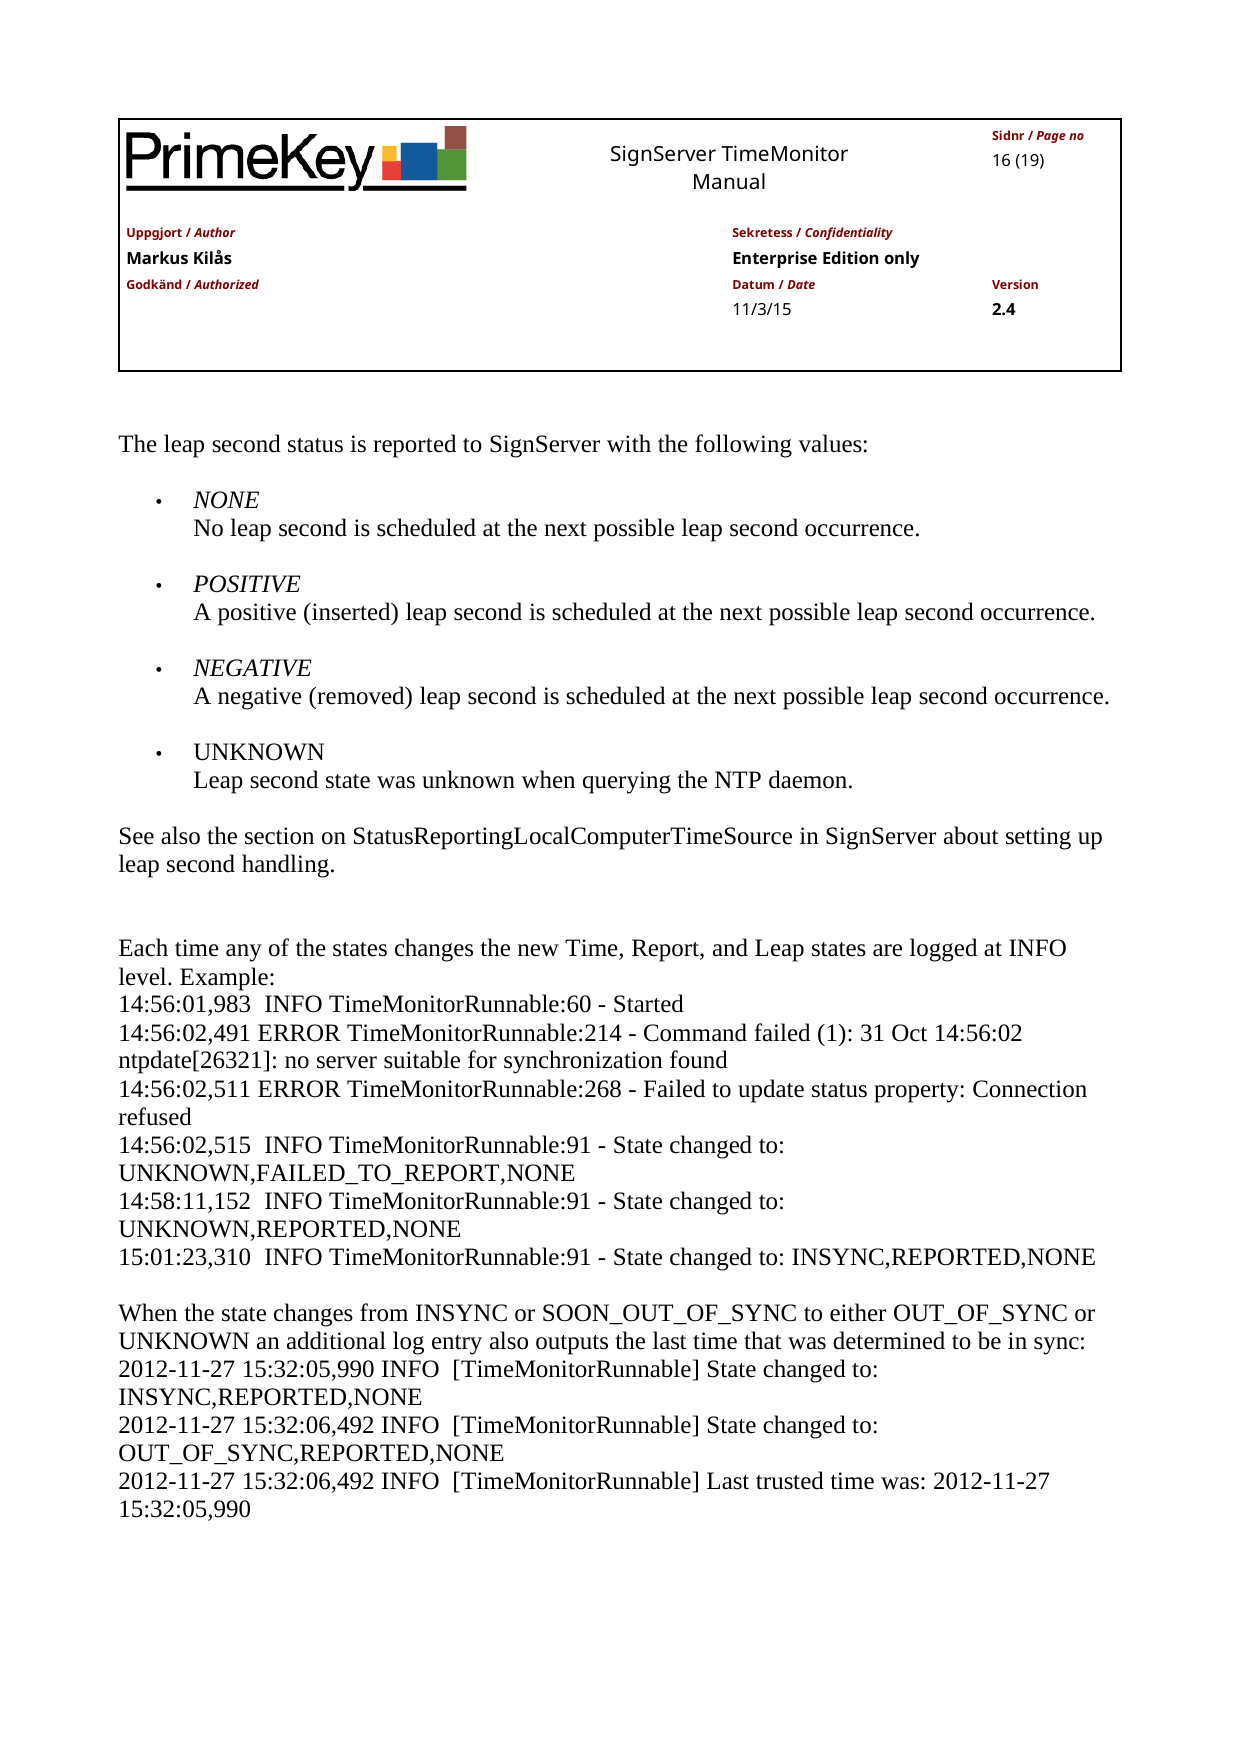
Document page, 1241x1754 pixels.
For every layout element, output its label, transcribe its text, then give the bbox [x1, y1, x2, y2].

text See also the section on StatusReportingLocalComputerTimeSource in SignServer about setting up leap second handling. [118, 822, 1122, 878]
text Each time any of the states changes the new Time, Report, and Leap states are logged at INFO level. Example: [118, 934, 1122, 990]
list A negative (removed) leap second is scheduled at the next possible leap second occurrence. [156, 682, 1122, 710]
list POSITIVE [156, 570, 1122, 598]
text 14:56:02,491 ERROR TimeMonitorRunnable:214 - Command failed (1): 31 Oct 14:56:02 ntpdate[26321]: no server suitable for synchronization found [118, 1018, 1122, 1074]
list Leap second state was unknown when querying the NTP daemon. [156, 766, 1122, 794]
picture [126, 126, 467, 191]
text 14:58:11,152 INFO TimeMonitorRunnable:91 - State changed to: UNKNOWN,REPORTED,NONE [118, 1187, 1122, 1243]
text 14:56:01,983 INFO TimeMonitorRunnable:60 - Started [118, 990, 1122, 1018]
text 2012-11-27 15:32:06,492 INFO [TimeMonitorRunnable] Last trusted time was: 2012-11-27 15:32:05,990 [118, 1467, 1122, 1523]
list NONE [156, 486, 1122, 514]
list UNKNOWN [156, 738, 1122, 766]
text The leap second status is reported to SignServer with the following values: [118, 430, 1122, 458]
text When the state changes from INSYNC or SOON_OUT_OF_SYNC to either OUT_OF_SYNC or UNKNOWN an additional log entry also outputs the last time that was determined to be in sync: [118, 1299, 1122, 1355]
text 2012-11-27 15:32:05,990 INFO [TimeMonitorRunnable] State changed to: INSYNC,REPORTED,NONE [118, 1355, 1122, 1411]
text 2012-11-27 15:32:06,492 INFO [TimeMonitorRunnable] State changed to: OUT_OF_SYNC,REPORTED,NONE [118, 1411, 1122, 1467]
list NEGATIVE [156, 654, 1122, 682]
list No leap second is scheduled at the next possible leap second occurrence. [156, 514, 1122, 542]
text 14:56:02,511 ERROR TimeMonitorRunnable:268 - Failed to update status property: Connection refused [118, 1074, 1122, 1131]
text 15:01:23,310 INFO TimeMonitorRunnable:91 - State changed to: INSYNC,REPORTED,NONE [118, 1243, 1122, 1271]
list A positive (inserted) leap second is scheduled at the next possible leap second occurrence. [156, 598, 1122, 626]
text 14:56:02,515 INFO TimeMonitorRunnable:91 - State changed to: UNKNOWN,FAILED_TO_REPORT,NONE [118, 1131, 1122, 1187]
